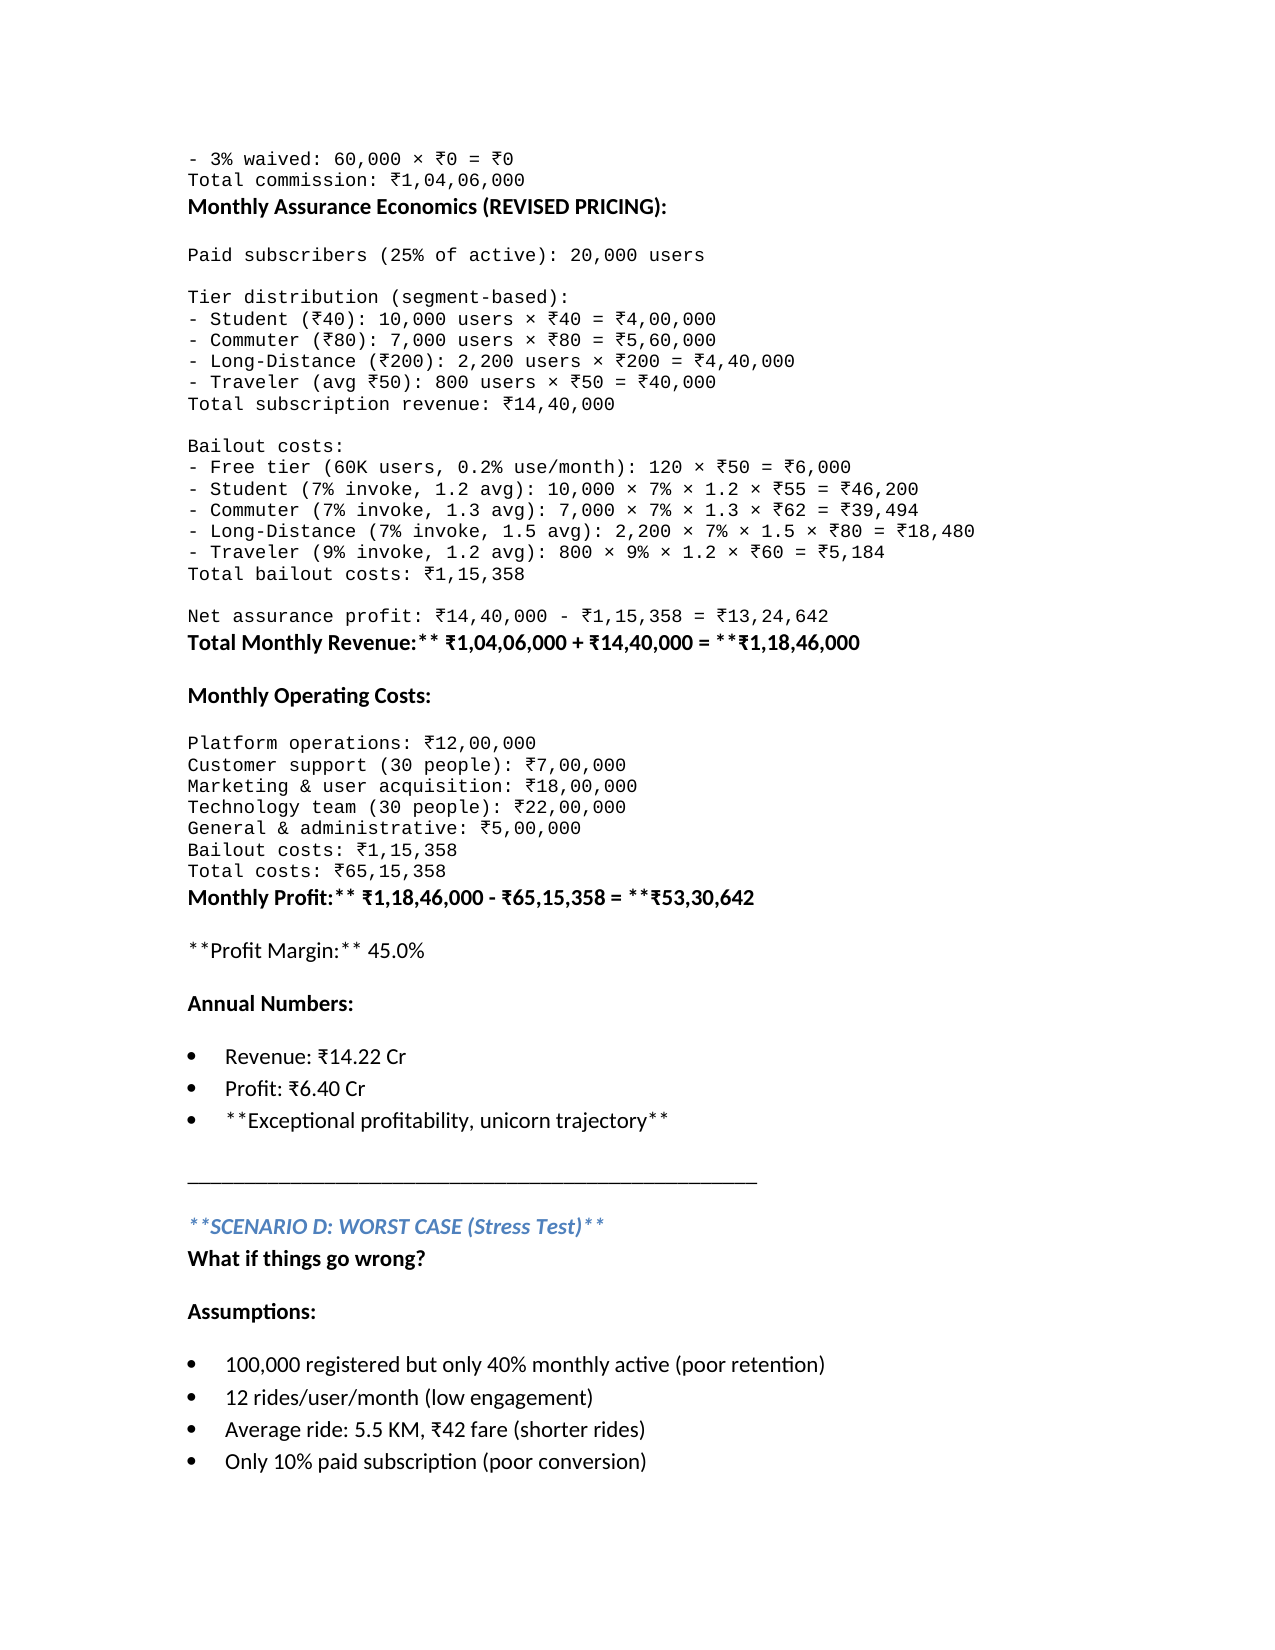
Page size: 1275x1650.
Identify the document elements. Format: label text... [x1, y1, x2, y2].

list 100,000 registered but only 40% monthly active (poor retention) [187, 1351, 1087, 1378]
text Total Monthly Revenue:** ₹1,04,06,000 + ₹14,40,000 = **₹1,18,46,000 [187, 628, 1087, 656]
text Annual Numbers: [187, 989, 1087, 1017]
text - 3% waived: 60,000 × ₹0 = ₹0 Total commission: ₹1,04,06,000 [187, 150, 1087, 192]
text Monthly Profit:** ₹1,18,46,000 - ₹65,15,358 = **₹53,30,642 [187, 883, 1087, 911]
subtitle **SCENARIO D: WORST CASE (Stress Test)** [187, 1212, 1087, 1240]
text Paid subscribers (25% of active): 20,000 users Tier distribution (segment-based): - Student (₹40): 10,000 users × ₹40 = ₹4,00,000 - Commuter (₹80): 7,000 users × ₹80 = ₹5,60,000 - Long-Distance (₹200): 2,200 users × ₹200 = ₹4,40,000 - Traveler (avg ₹50): 800 users × ₹50 = ₹40,000 Total subscription revenue: ₹14,40,000 Bailout costs: - Free tier (60K users, 0.2% use/month): 120 × ₹50 = ₹6,000 - Student (7% invoke, 1.2 avg): 10,000 × 7% × 1.2 × ₹55 = ₹46,200 - Commuter (7% invoke, 1.3 avg): 7,000 × 7% × 1.3 × ₹62 = ₹39,494 - Long-Distance (7% invoke, 1.5 avg): 2,200 × 7% × 1.5 × ₹80 = ₹18,480 - Traveler (9% invoke, 1.2 avg): 800 × 9% × 1.2 × ₹60 = ₹5,184 Total bailout costs: ₹1,15,358 Net assurance profit: ₹14,40,000 - ₹1,15,358 = ₹13,24,642 [187, 246, 1087, 628]
list **Exceptional profitability, unicorn trajectory** [187, 1106, 1087, 1134]
text Platform operations: ₹12,00,000 Customer support (30 people): ₹7,00,000 Marketing & user acquisition: ₹18,00,000 Technology team (30 people): ₹22,00,000 General & administrative: ₹5,00,000 Bailout costs: ₹1,15,358 Total costs: ₹65,15,358 [187, 734, 1087, 883]
list 12 rides/user/month (low engagement) [187, 1383, 1087, 1411]
list Average ride: 5.5 KM, ₹42 fare (shorter rides) [187, 1415, 1087, 1443]
text What if things go wrong? [187, 1244, 1087, 1272]
text Monthly Assurance Economics (REVISED PRICING): [187, 192, 1087, 221]
text Assumptions: [187, 1297, 1087, 1326]
text Monthly Operating Costs: [187, 681, 1087, 709]
text __________________________________________________ [187, 1159, 1087, 1187]
list Revenue: ₹14.22 Cr [187, 1042, 1087, 1070]
list Profit: ₹6.40 Cr [187, 1074, 1087, 1102]
text **Profit Margin:** 45.0% [187, 936, 1087, 964]
list Only 10% paid subscription (poor conversion) [187, 1447, 1087, 1475]
